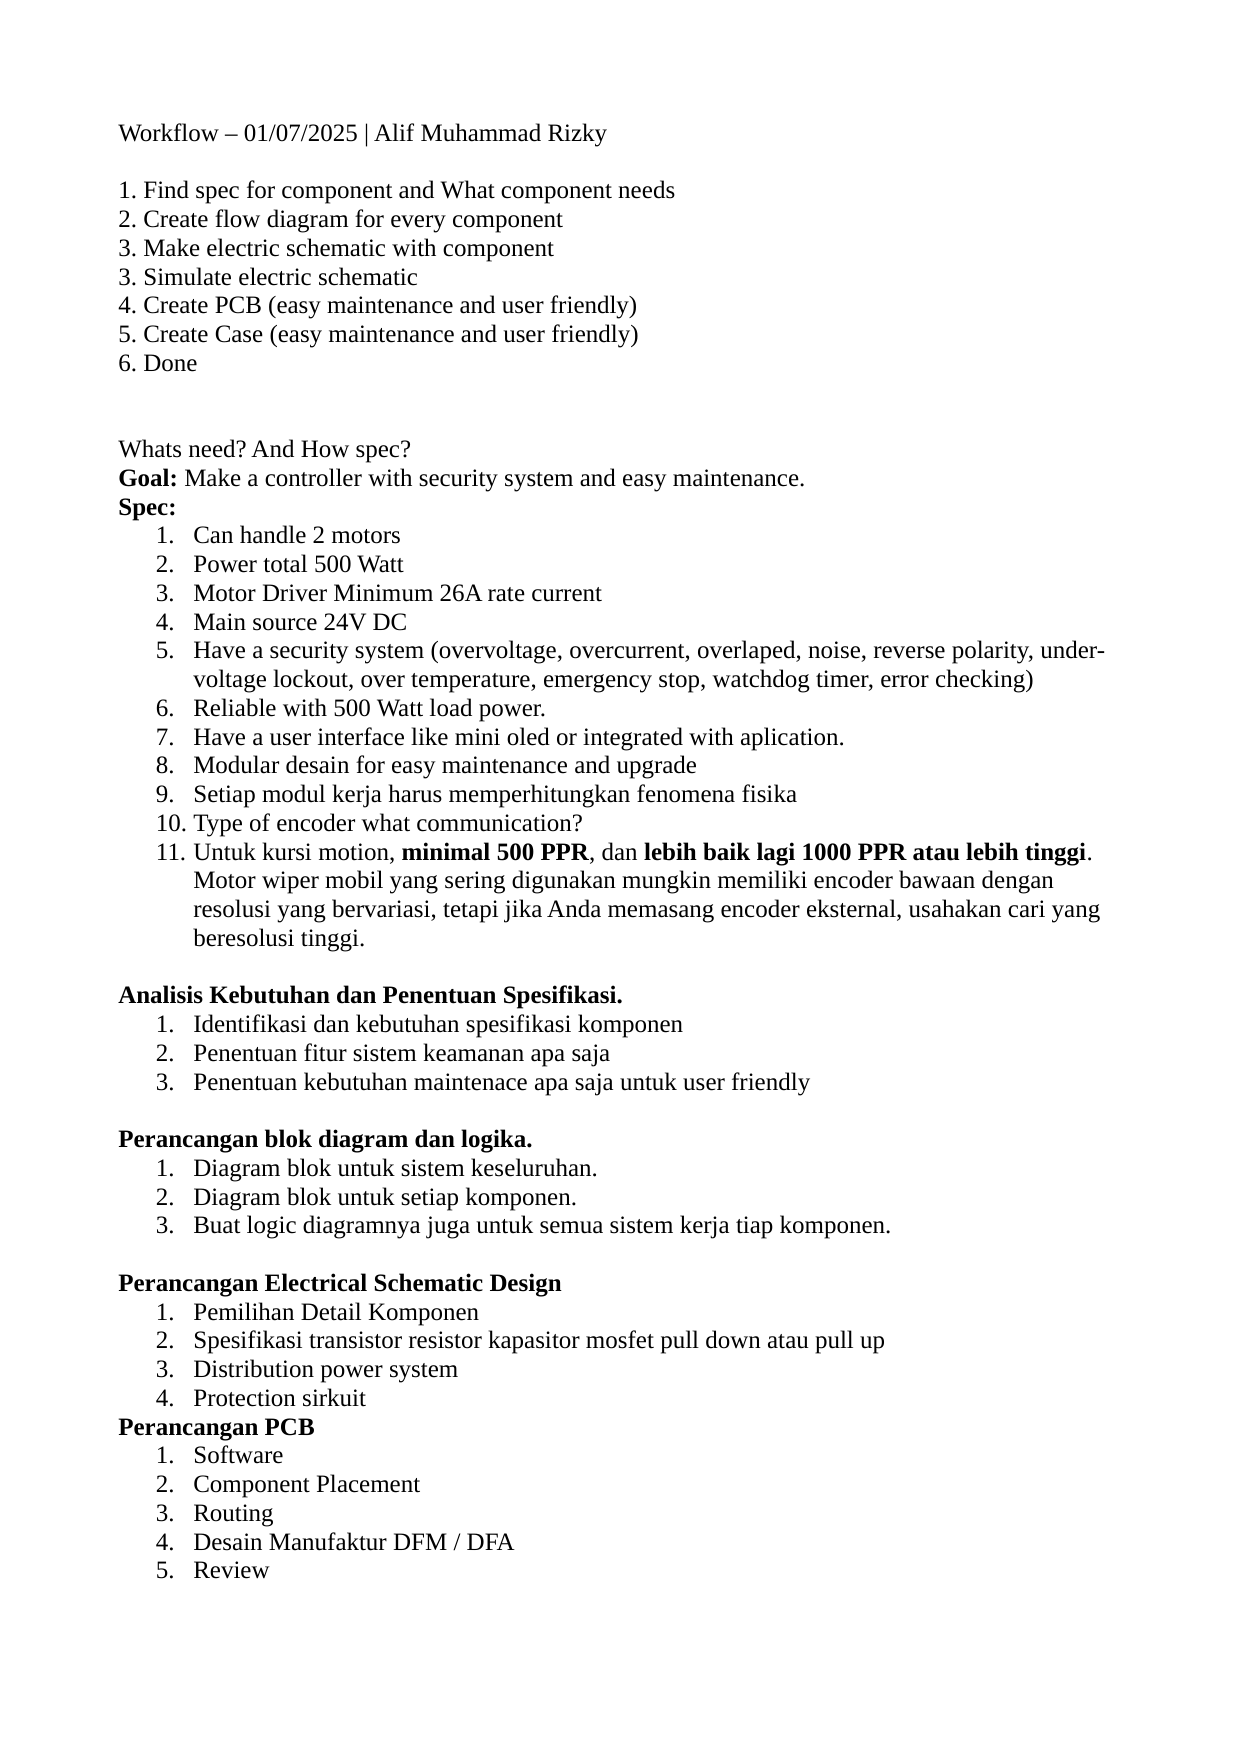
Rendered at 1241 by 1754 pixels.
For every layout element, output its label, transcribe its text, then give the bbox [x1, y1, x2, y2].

list Desain Manufaktur DFM / DFA [156, 1527, 1122, 1556]
text Whats need? And How spec? [118, 434, 1122, 463]
list Software [156, 1441, 1122, 1469]
list Routing [156, 1498, 1122, 1527]
list Reliable with 500 Watt load power. [156, 693, 1122, 722]
list Diagram blok untuk setiap komponen. [156, 1182, 1122, 1211]
list Main source 24V DC [156, 607, 1122, 636]
list Power total 500 Watt [156, 549, 1122, 578]
list Untuk kursi motion, minimal 500 PPR, dan lebih baik lagi 1000 PPR atau lebih tinggi. Motor wiper mobil yang sering digunakan mungkin memiliki encoder bawaan dengan resolusi yang bervariasi, tetapi jika Anda memasang encoder eksternal, usahakan cari yang beresolusi tinggi. [156, 837, 1122, 952]
list Buat logic diagramnya juga untuk semua sistem kerja tiap komponen. [156, 1211, 1122, 1239]
list Review [156, 1556, 1122, 1584]
text Goal: Make a controller with security system and easy maintenance. [118, 463, 1122, 492]
text Spec: [118, 492, 1122, 521]
list Spesifikasi transistor resistor kapasitor mosfet pull down atau pull up [156, 1326, 1122, 1354]
list Have a security system (overvoltage, overcurrent, overlaped, noise, reverse polarity, under-voltage lockout, over temperature, emergency stop, watchdog timer, error checking) [156, 636, 1122, 693]
list Diagram blok untuk sistem keseluruhan. [156, 1153, 1122, 1182]
text Perancangan Electrical Schematic Design [118, 1268, 1122, 1297]
text 6. Done [118, 348, 1122, 377]
list Distribution power system [156, 1354, 1122, 1383]
list Protection sirkuit [156, 1383, 1122, 1412]
text 5. Create Case (easy maintenance and user friendly) [118, 319, 1122, 348]
text 3. Make electric schematic with component [118, 233, 1122, 262]
list Type of encoder what communication? [156, 808, 1122, 837]
list Penentuan kebutuhan maintenace apa saja untuk user friendly [156, 1067, 1122, 1096]
text Perancangan PCB [118, 1412, 1122, 1441]
list Penentuan fitur sistem keamanan apa saja [156, 1038, 1122, 1067]
list Motor Driver Minimum 26A rate current [156, 578, 1122, 607]
list Component Placement [156, 1469, 1122, 1498]
text 3. Simulate electric schematic [118, 262, 1122, 291]
list Pemilihan Detail Komponen [156, 1297, 1122, 1326]
text Analisis Kebutuhan dan Penentuan Spesifikasi. [118, 981, 1122, 1009]
text Workflow – 01/07/2025 | Alif Muhammad Rizky [118, 118, 1122, 147]
text Perancangan blok diagram dan logika. [118, 1124, 1122, 1153]
list Identifikasi dan kebutuhan spesifikasi komponen [156, 1009, 1122, 1038]
list Can handle 2 motors [156, 521, 1122, 549]
text 1. Find spec for component and What component needs [118, 176, 1122, 204]
list Modular desain for easy maintenance and upgrade [156, 751, 1122, 779]
text 4. Create PCB (easy maintenance and user friendly) [118, 291, 1122, 319]
text 2. Create flow diagram for every component [118, 204, 1122, 233]
list Have a user interface like mini oled or integrated with aplication. [156, 722, 1122, 751]
list Setiap modul kerja harus memperhitungkan fenomena fisika [156, 779, 1122, 808]
